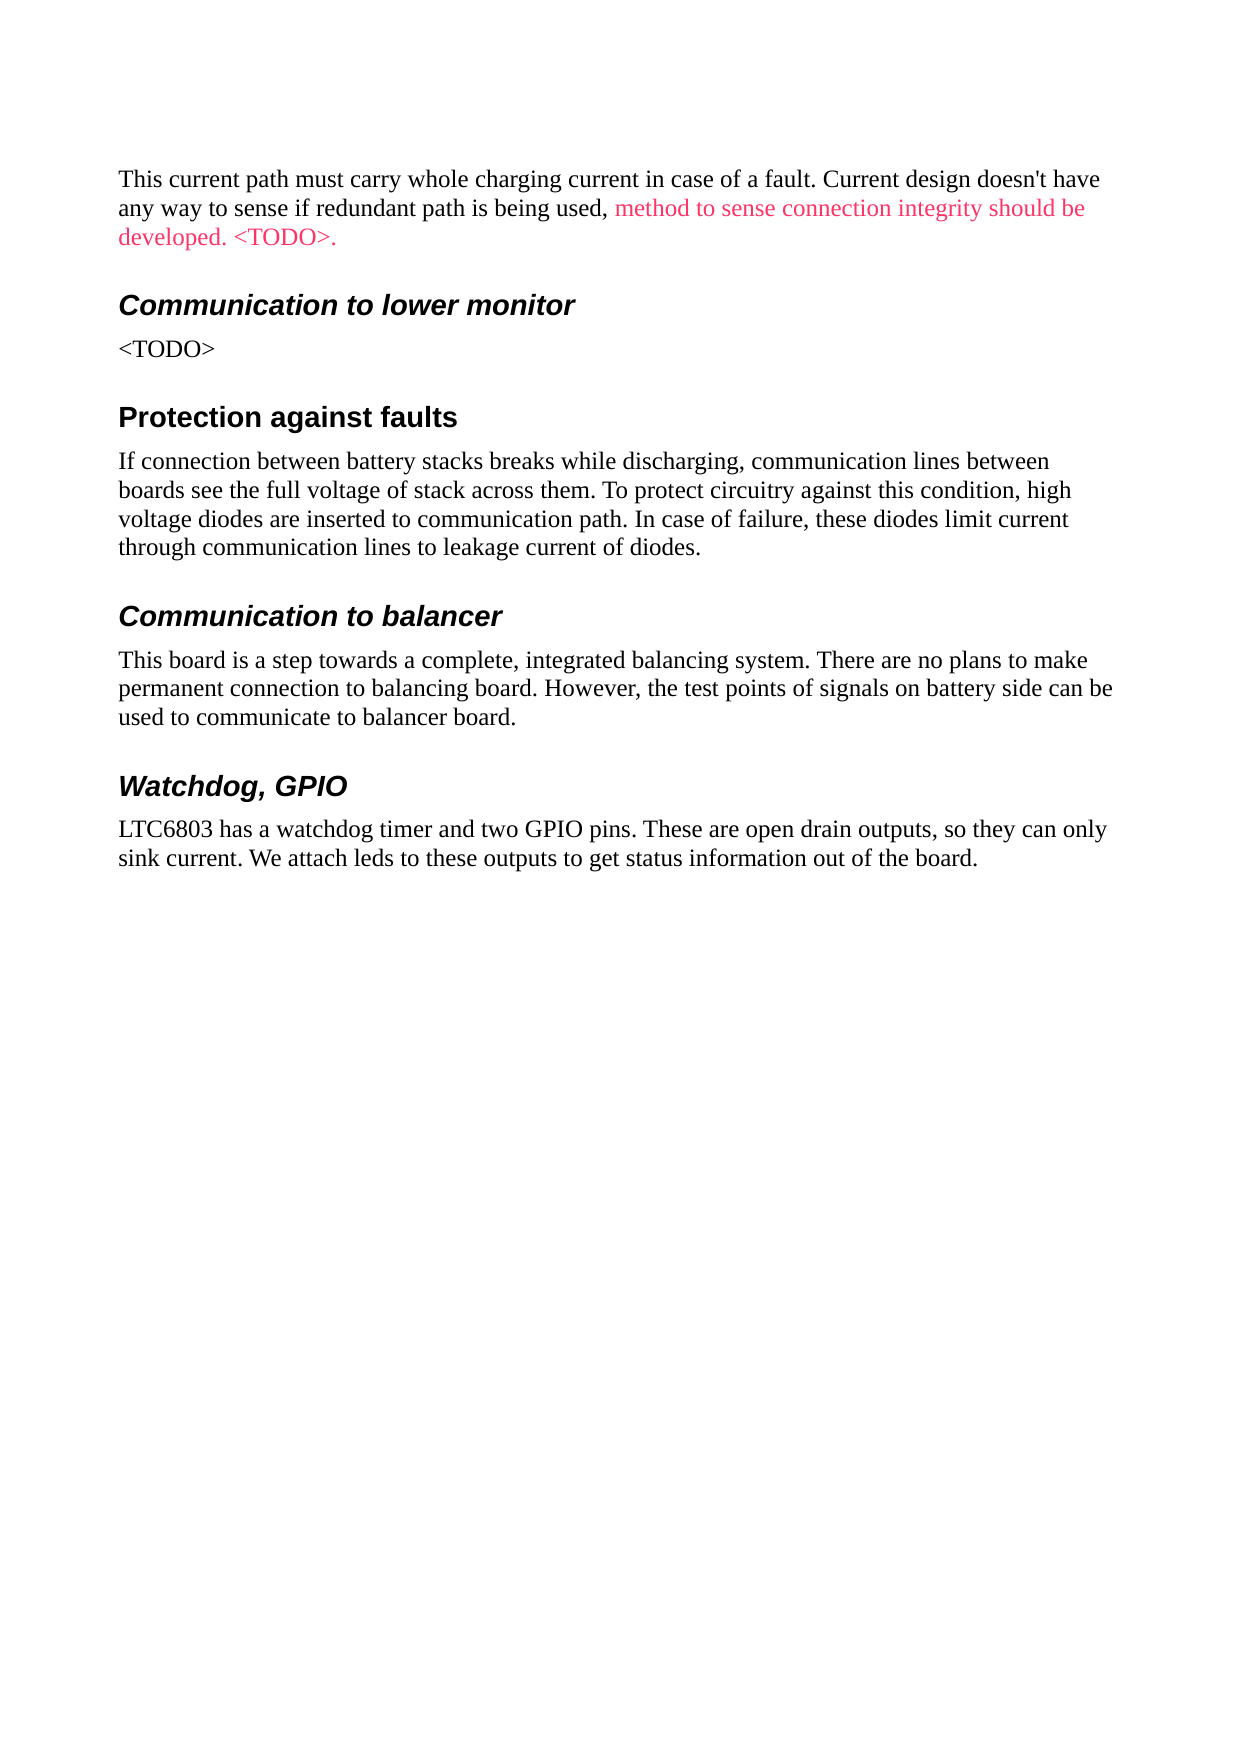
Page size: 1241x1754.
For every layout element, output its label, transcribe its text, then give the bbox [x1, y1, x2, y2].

text This current path must carry whole charging current in case of a fault. Current design doesn't have any way to sense if redundant path is being used, method to sense connection integrity should be developed. <TODO>. [118, 164, 1122, 250]
subtitle Communication to lower monitor [118, 288, 1122, 321]
subtitle Communication to balancer [118, 599, 1122, 632]
text LTC6803 has a watchdog timer and two GPIO pins. These are open drain outputs, so they can only sink current. We attach leds to these outputs to get status information out of the board. [118, 814, 1122, 872]
text <TODO> [118, 334, 1122, 363]
subtitle Watchdog, GPIO [118, 768, 1122, 802]
subtitle Protection against faults [118, 400, 1122, 434]
text This board is a step towards a complete, integrated balancing system. There are no plans to make permanent connection to balancing board. However, the test points of signals on battery side can be used to communicate to balancer board. [118, 645, 1122, 731]
text If connection between battery stacks breaks while discharging, communication lines between boards see the full voltage of stack across them. To protect circuitry against this condition, high voltage diodes are inserted to communication path. In case of failure, these diodes limit current through communication lines to leakage current of diodes. [118, 446, 1122, 561]
